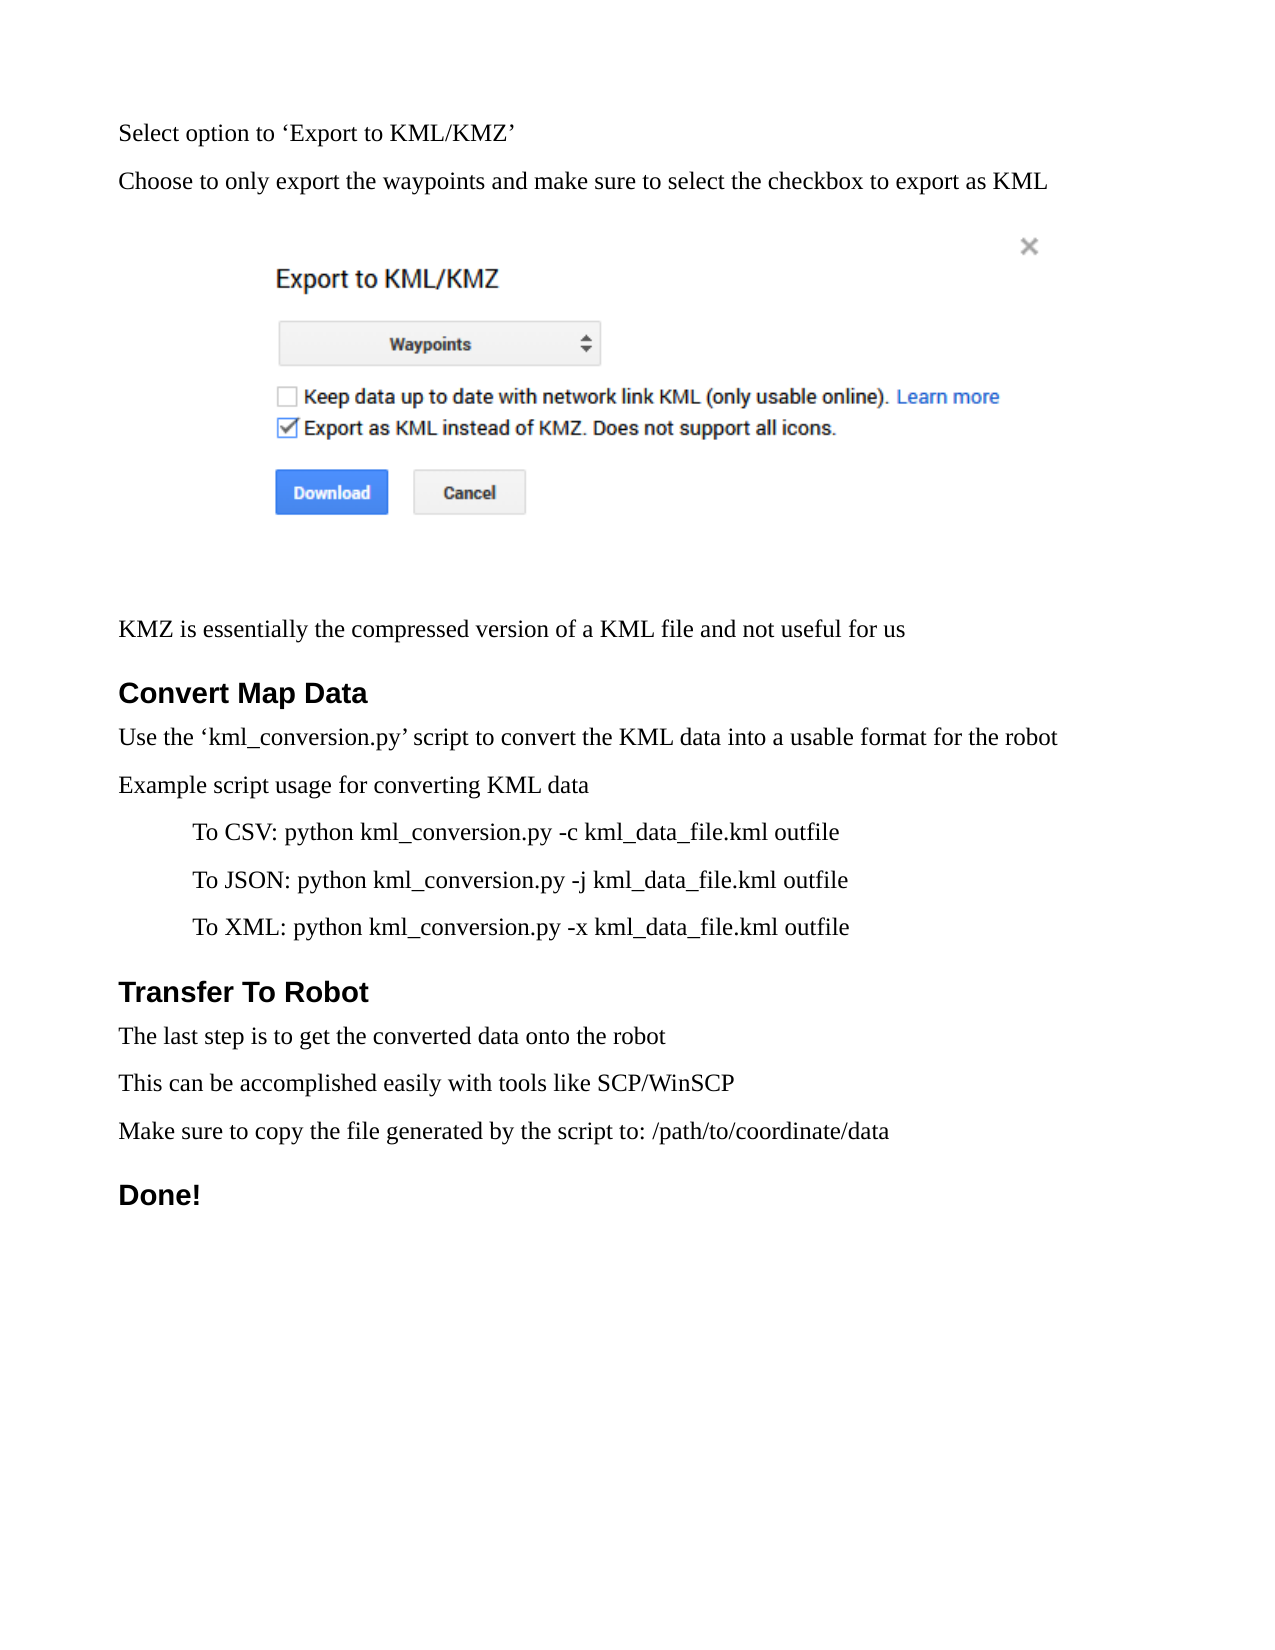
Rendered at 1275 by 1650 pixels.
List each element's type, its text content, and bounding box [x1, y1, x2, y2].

text To CSV: python kml_conversion.py -c kml_data_file.kml outfile [118, 817, 1157, 846]
subtitle Convert Map Data [118, 676, 1157, 709]
text To XML: python kml_conversion.py -x kml_data_file.kml outfile [118, 912, 1157, 941]
subtitle Transfer To Robot [118, 975, 1157, 1008]
picture [211, 213, 1064, 562]
text KMZ is essentially the compressed version of a KML file and not useful for us [118, 614, 1157, 642]
text The last step is to get the converted data onto the robot [118, 1021, 1157, 1050]
text Choose to only export the waypoints and make sure to select the checkbox to export as KML [118, 166, 1157, 194]
text Example script usage for converting KML data [118, 770, 1157, 798]
text Make sure to copy the file generated by the script to: /path/to/coordinate/data [118, 1116, 1157, 1145]
text Select option to ‘Export to KML/KMZ’ [118, 118, 1157, 147]
text Use the ‘kml_conversion.py’ script to convert the KML data into a usable format for the robot [118, 722, 1157, 751]
text To JSON: python kml_conversion.py -j kml_data_file.kml outfile [118, 865, 1157, 894]
text This can be accomplished easily with tools like SCP/WinSCP [118, 1068, 1157, 1097]
subtitle Done! [118, 1178, 1157, 1212]
